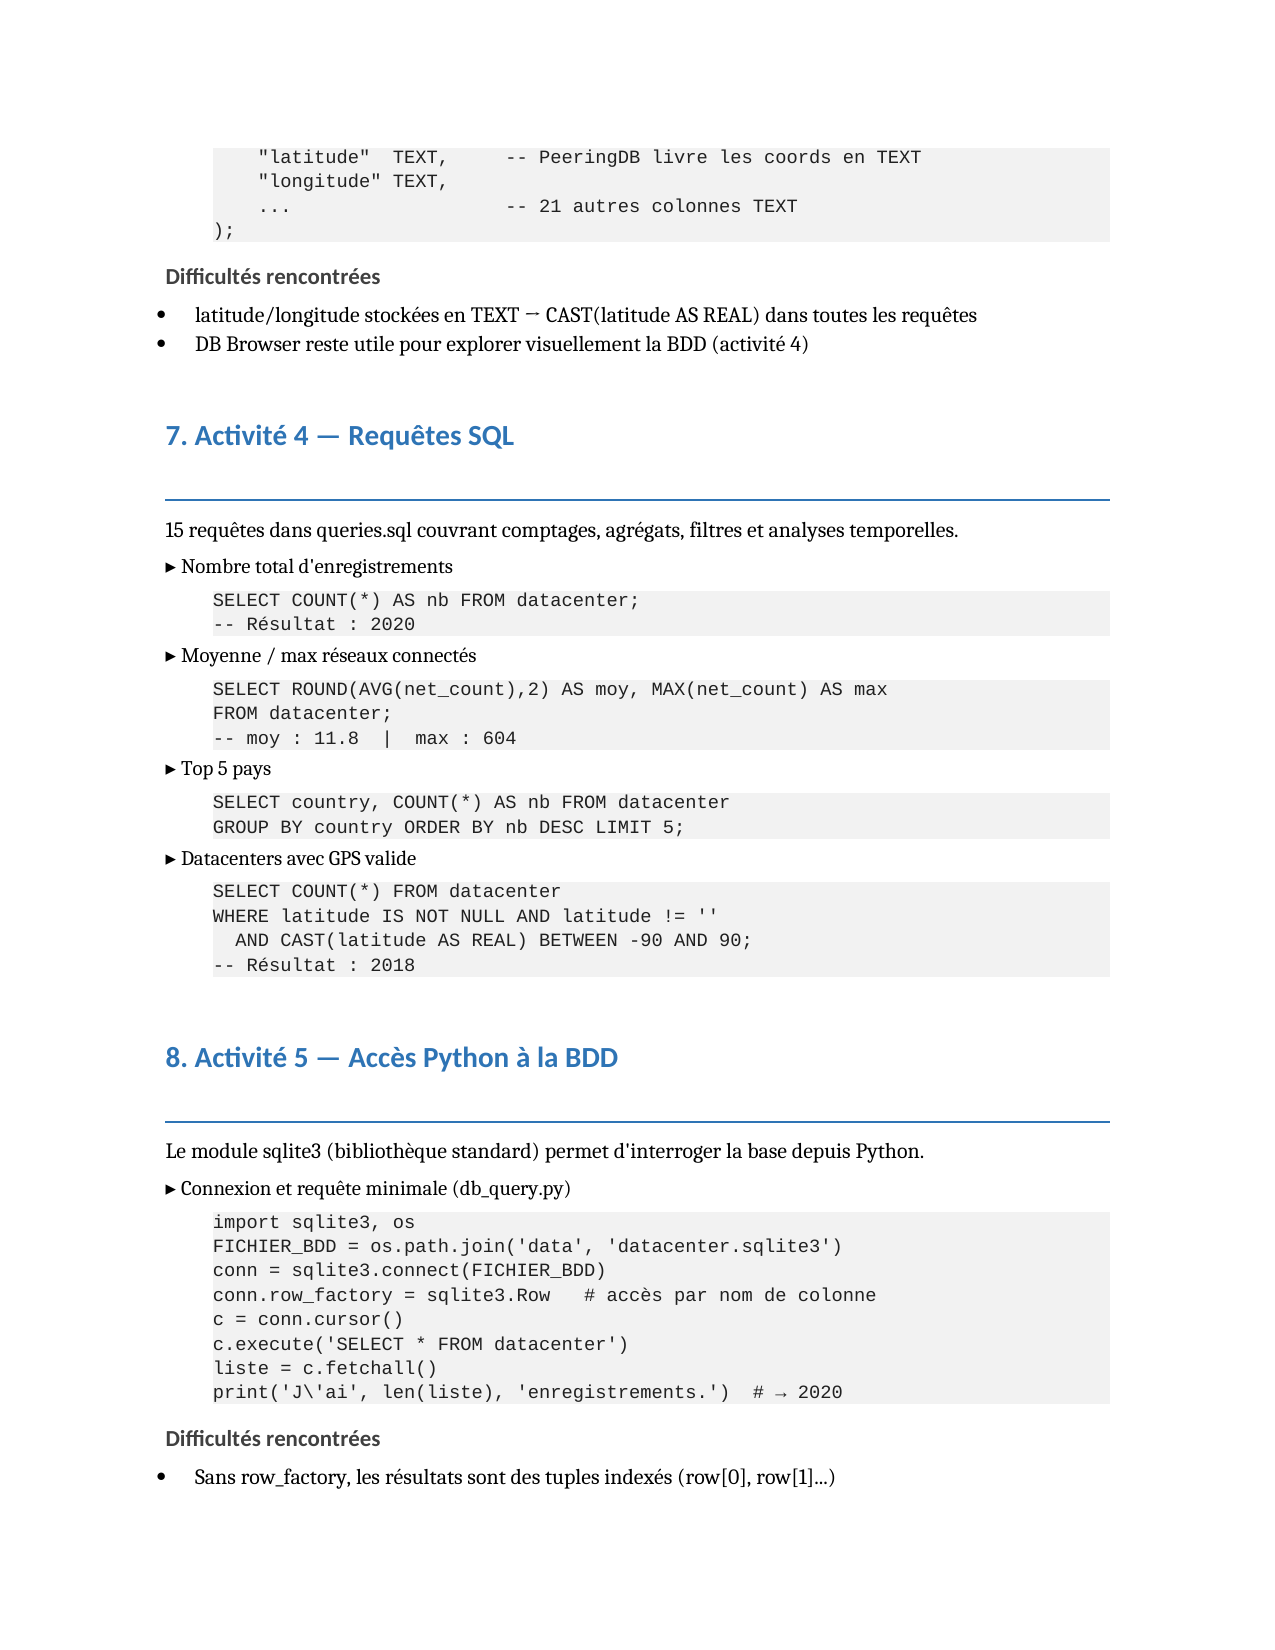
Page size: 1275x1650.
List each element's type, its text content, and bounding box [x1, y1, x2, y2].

text SELECT COUNT(*) AS nb FROM datacenter; -- Résultat : 2020 [213, 591, 1110, 636]
text ▸ Connexion et requête minimale (db_query.py) [165, 1176, 1110, 1200]
list DB Browser reste utile pour explorer visuellement la BDD (activité 4) [157, 331, 1110, 356]
subtitle Difficultés rencontrées [165, 262, 1110, 290]
text SELECT COUNT(*) FROM datacenter WHERE latitude IS NOT NULL AND latitude != '' AND CAST(latitude AS REAL) BETWEEN -90 AND 90; -- Résultat : 2018 [213, 882, 1110, 977]
text "latitude" TEXT, -- PeeringDB livre les coords en TEXT "longitude" TEXT, ... -- 21 autres colonnes TEXT ); [213, 148, 1110, 242]
text ▸ Datacenters avec GPS valide [165, 846, 1110, 870]
text Le module sqlite3 (bibliothèque standard) permet d'interroger la base depuis Python. [165, 1139, 1110, 1164]
text import sqlite3, os FICHIER_BDD = os.path.join('data', 'datacenter.sqlite3') conn = sqlite3.connect(FICHIER_BDD) conn.row_factory = sqlite3.Row # accès par nom de colonne c = conn.cursor() c.execute('SELECT * FROM datacenter') liste = c.fetchall() print('J\'ai', len(liste), 'enregistrements.') # → 2020 [213, 1212, 1110, 1404]
subtitle Difficultés rencontrées [165, 1424, 1110, 1452]
text ▸ Nombre total d'enregistrements [165, 554, 1110, 578]
text SELECT country, COUNT(*) AS nb FROM datacenter GROUP BY country ORDER BY nb DESC LIMIT 5; [213, 793, 1110, 839]
subtitle 8. Activité 5 — Accès Python à la BDD [165, 1039, 1110, 1075]
text ▸ Top 5 pays [165, 757, 1110, 781]
text ▸ Moyenne / max réseaux connectés [165, 644, 1110, 668]
list latitude/longitude stockées en TEXT → CAST(latitude AS REAL) dans toutes les requêtes [157, 302, 1110, 327]
text SELECT ROUND(AVG(net_count),2) AS moy, MAX(net_count) AS max FROM datacenter; -- moy : 11.8 | max : 604 [213, 680, 1110, 750]
subtitle 7. Activité 4 — Requêtes SQL [165, 417, 1110, 453]
list Sans row_factory, les résultats sont des tuples indexés (row[0], row[1]...) [157, 1464, 1110, 1490]
text 15 requêtes dans queries.sql couvrant comptages, agrégats, filtres et analyses temporelles. [165, 517, 1110, 542]
